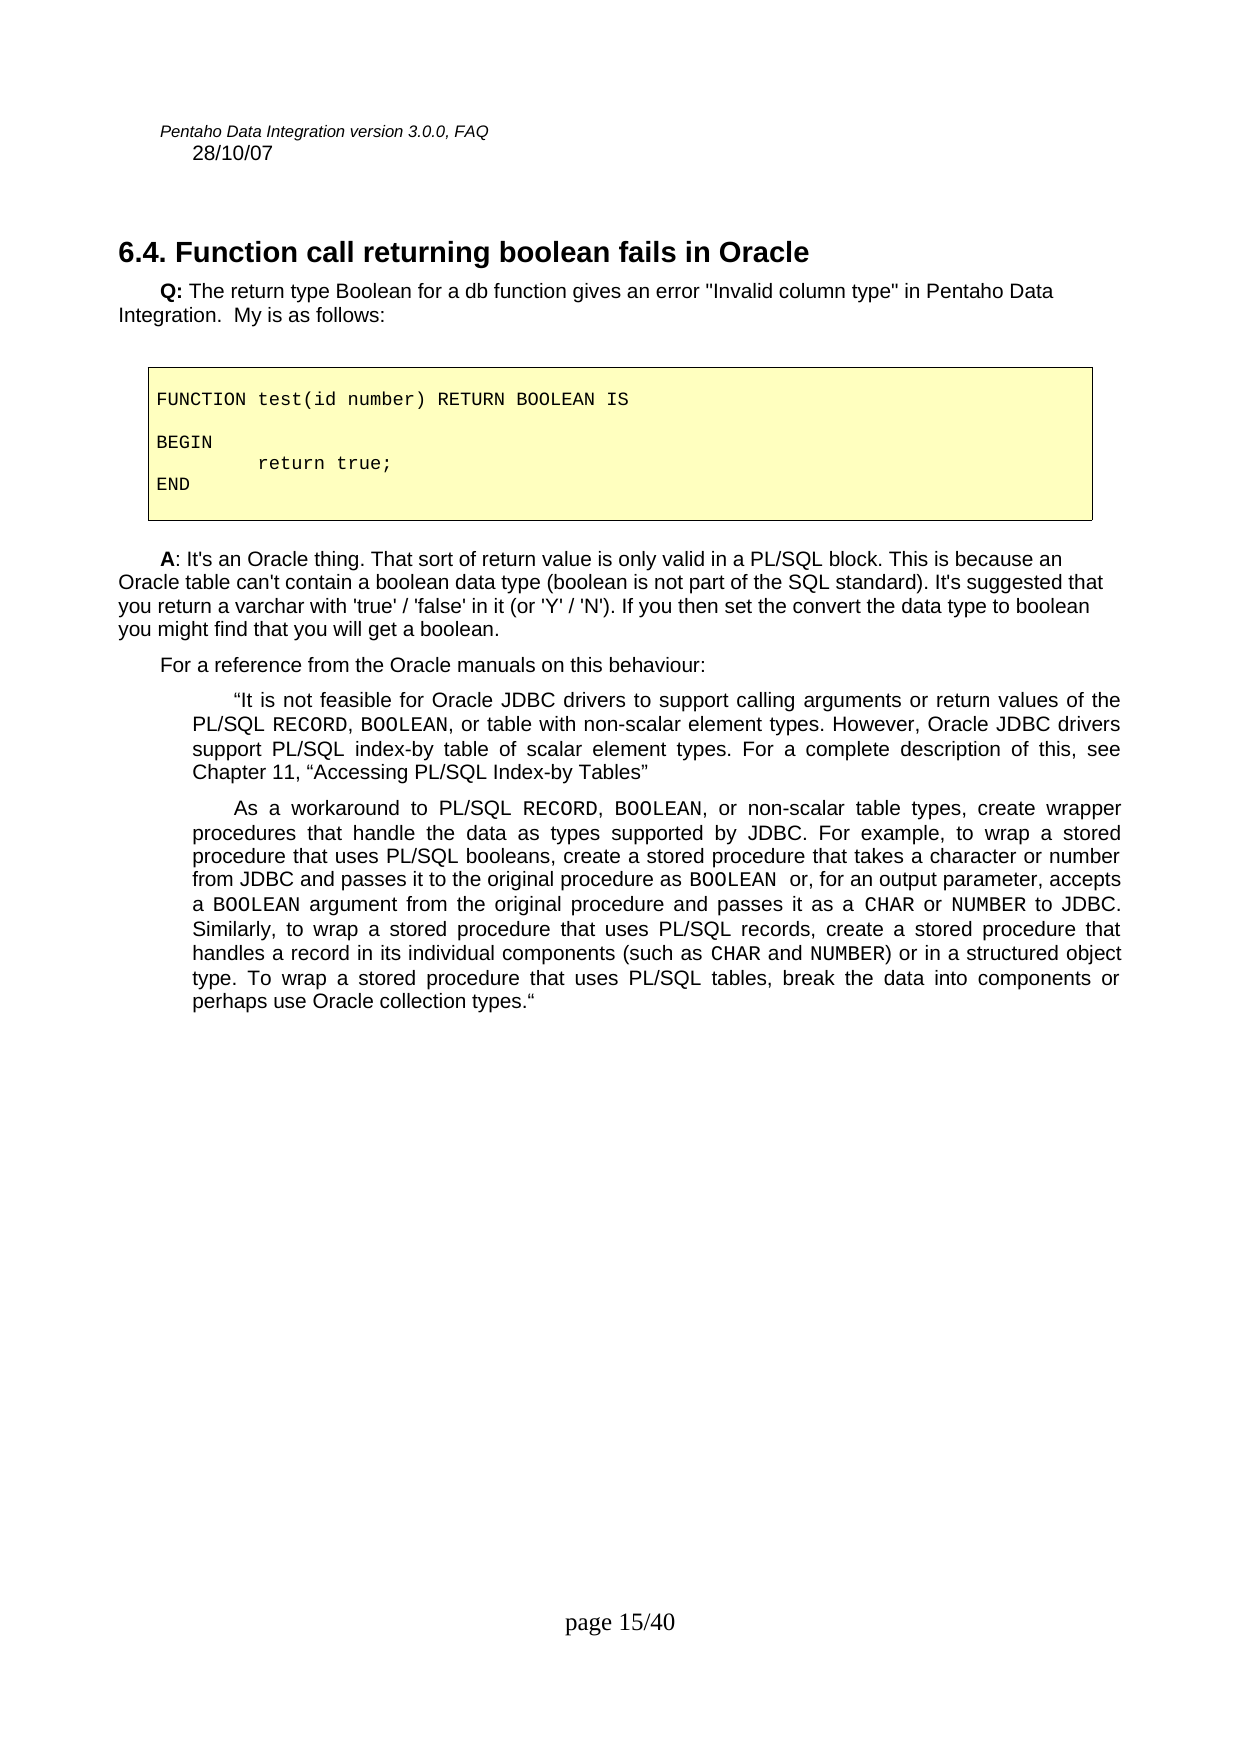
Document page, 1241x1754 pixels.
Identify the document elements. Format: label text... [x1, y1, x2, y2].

text END [149, 473, 1092, 494]
text Q: The return type Boolean for a db function gives an error "Invalid column type" in Pentaho Data Integration. My is as follows: [118, 280, 1122, 327]
text FUNCTION test(id number) RETURN BOOLEAN IS [149, 388, 1092, 409]
text As a workaround to PL/SQL RECORD, BOOLEAN, or non-scalar table types, create wrapper procedures that handle the data as types supported by JDBC. For example, to wrap a stored procedure that uses PL/SQL booleans, create a stored procedure that takes a character or number from JDBC and passes it to the original procedure as BOOLEAN or, for an output parameter, accepts a BOOLEAN argument from the original procedure and passes it as a CHAR or NUMBER to JDBC. Similarly, to wrap a stored procedure that uses PL/SQL records, create a stored procedure that handles a record in its individual components (such as CHAR and NUMBER) or in a structured object type. To wrap a stored procedure that uses PL/SQL tables, break the data into components or perhaps use Oracle collection types.“ [192, 796, 1122, 1013]
text return true; [149, 452, 1092, 473]
text “It is not feasible for Oracle JDBC drivers to support calling arguments or return values of the PL/SQL RECORD, BOOLEAN, or table with non-scalar element types. However, Oracle JDBC drivers support PL/SQL index-by table of scalar element types. For a complete description of this, see Chapter 11, “Accessing PL/SQL Index-by Tables” [192, 689, 1122, 784]
subtitle Function call returning boolean fails in Oracle [118, 236, 1122, 268]
text BEGIN [149, 431, 1092, 452]
text A: It's an Oracle thing. That sort of return value is only valid in a PL/SQL block. This is because an Oracle table can't contain a boolean data type (boolean is not part of the SQL standard). It's suggested that you return a varchar with 'true' / 'false' in it (or 'Y' / 'N'). If you then set the convert the data type to boolean you might find that you will get a boolean. [118, 548, 1122, 641]
text For a reference from the Oracle manuals on this behaviour: [118, 653, 1122, 676]
